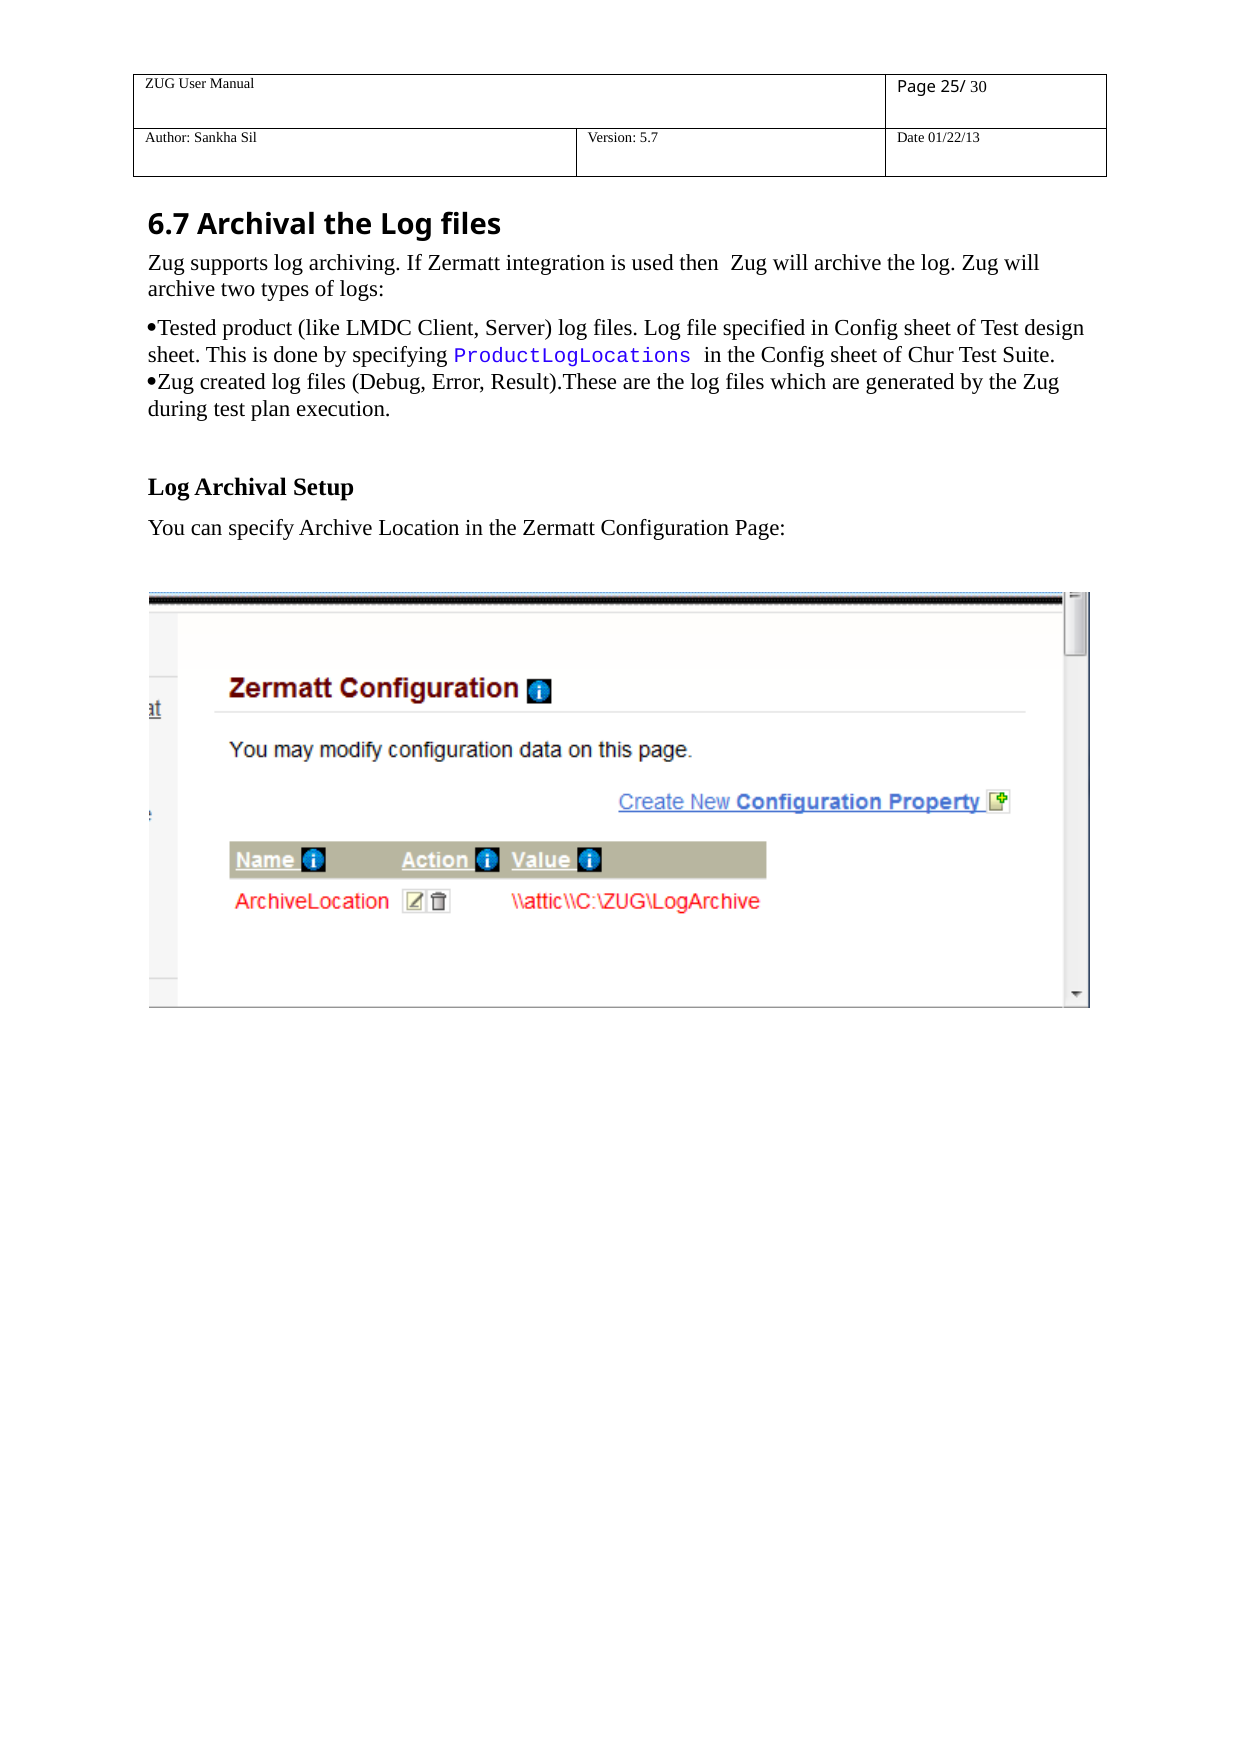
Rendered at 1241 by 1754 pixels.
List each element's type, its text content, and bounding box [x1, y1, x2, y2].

text Zug supports log archiving. If Zermatt integration is used then Zug will archive the log. Zug will archive two types of logs: [148, 249, 1092, 302]
list Tested product (like LMDC Client, Server) log files. Log file specified in Config sheet of Test design sheet. This is done by specifying ProductLogLocations in the Config sheet of Chur Test Suite. [148, 314, 1092, 368]
subtitle 6.7 Archival the Log files [148, 203, 1092, 243]
list Zug created log files (Debug, Error, Result).These are the log files which are generated by the Zug during test plan execution. [148, 368, 1092, 421]
text You can specify Archive Location in the Zermatt Configuration Page: [148, 513, 1092, 540]
text Log Archival Setup [148, 472, 1092, 501]
